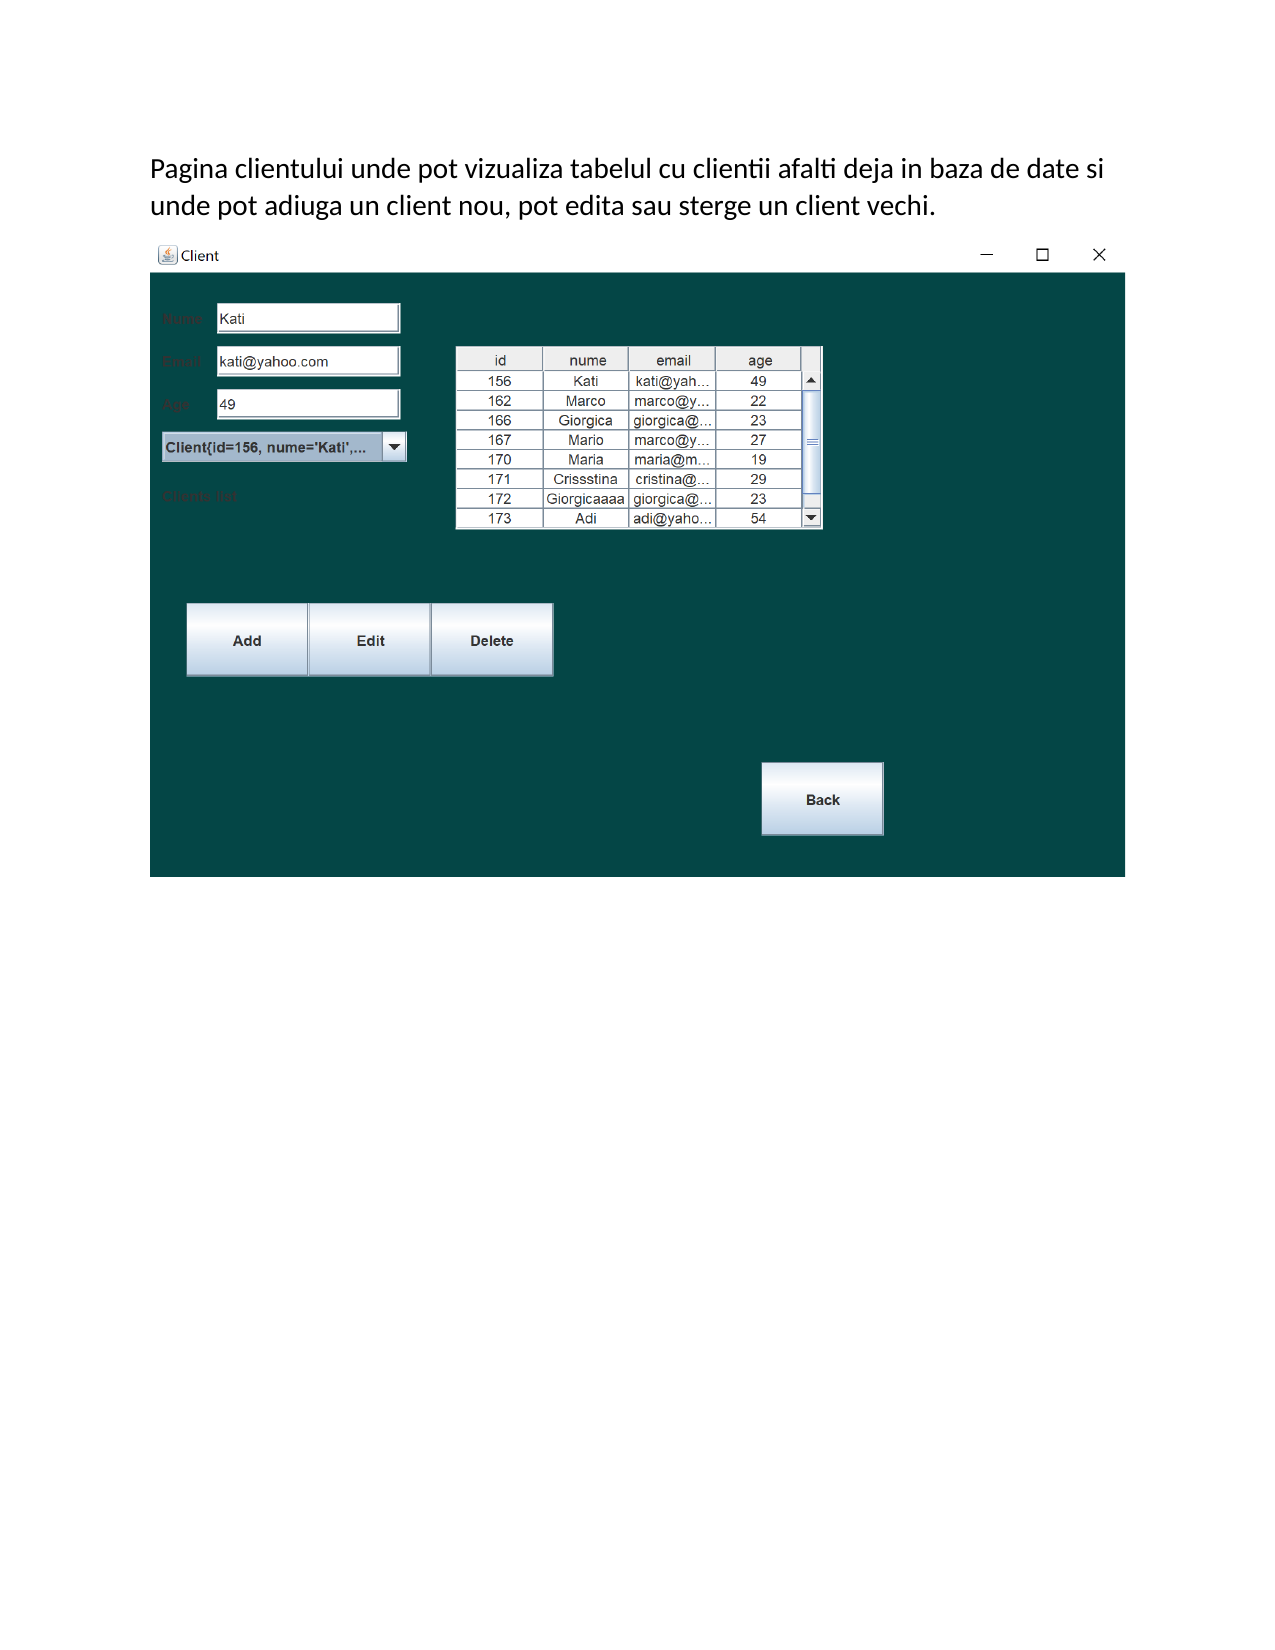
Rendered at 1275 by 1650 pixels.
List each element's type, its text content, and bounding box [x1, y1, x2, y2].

text Pagina clientului unde pot vizualiza tabelul cu clientii afalti deja in baza de date si unde pot adiuga un client nou, pot edita sau sterge un client vechi. [150, 150, 1125, 222]
